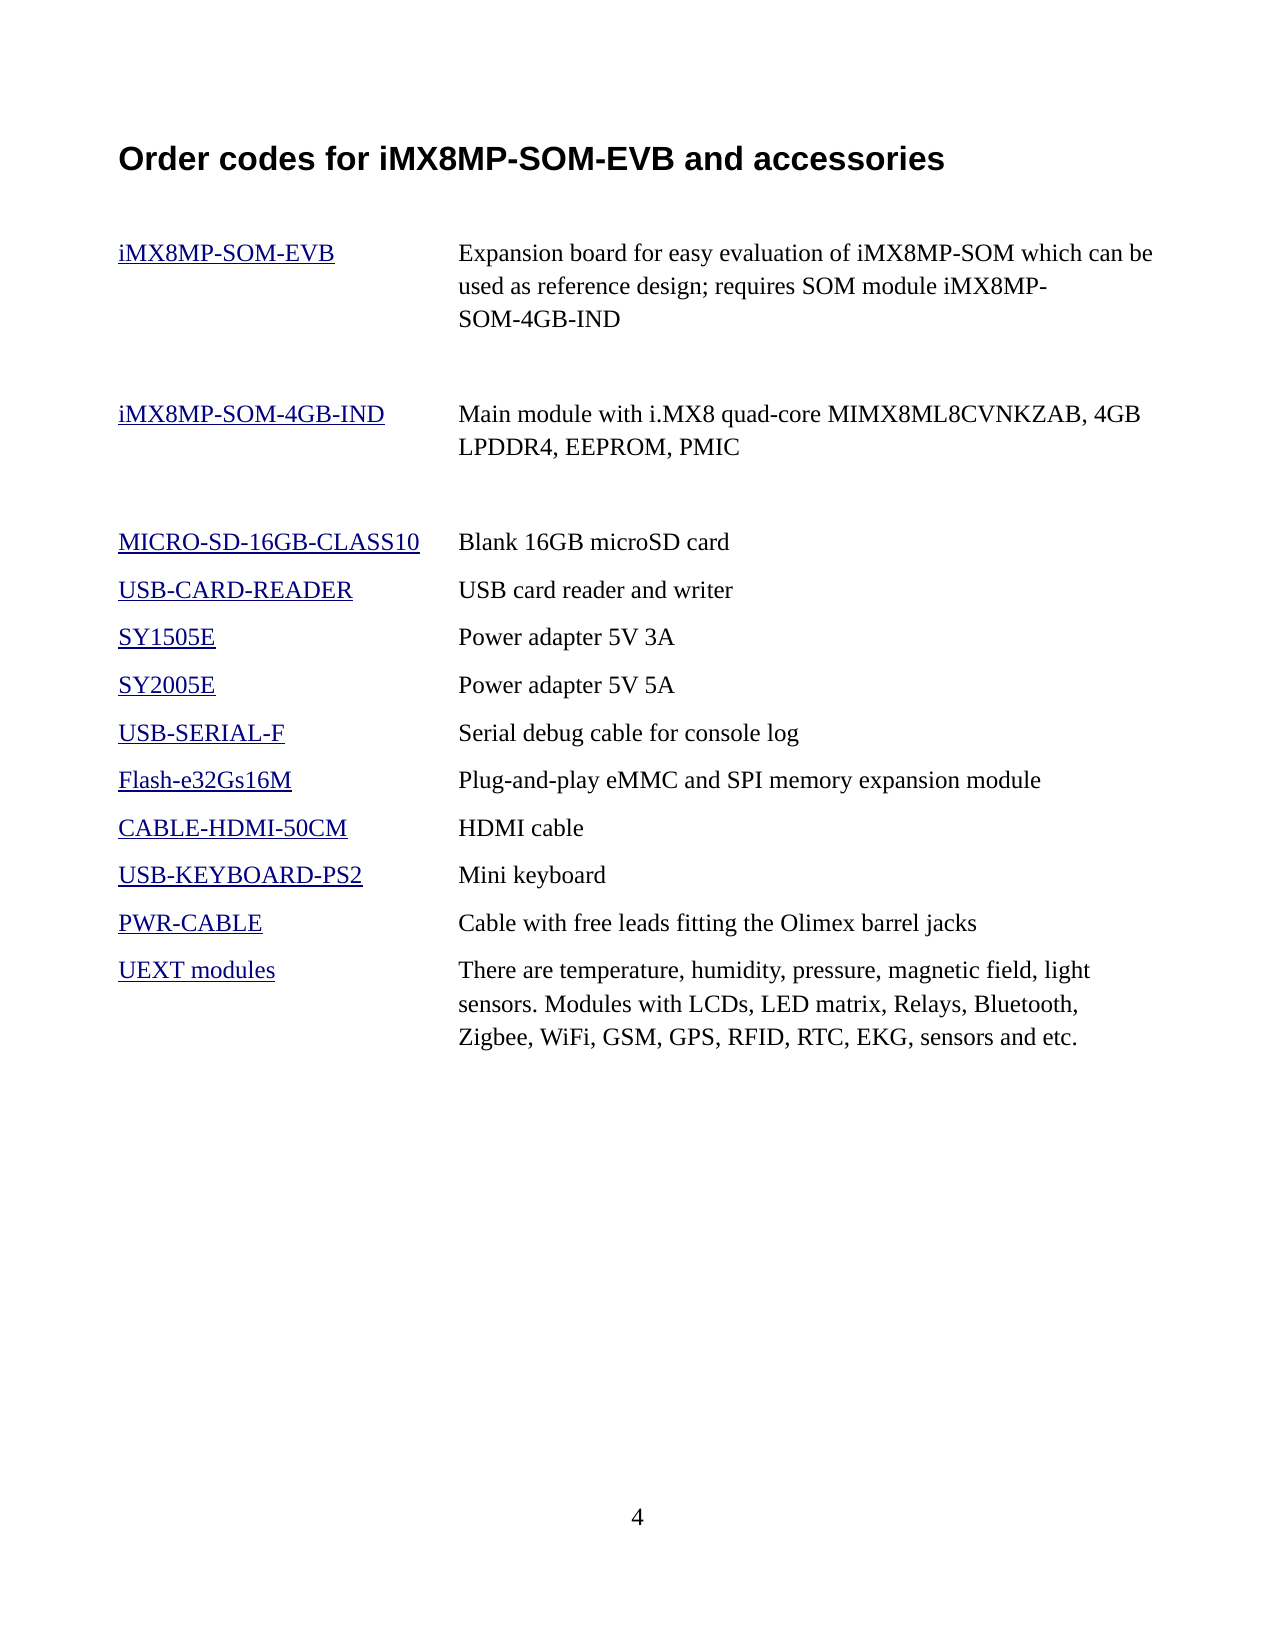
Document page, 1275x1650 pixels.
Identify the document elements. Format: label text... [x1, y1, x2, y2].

text iMX8MP-SOM-4GB-IND Main module with i.MX8 quad-core MIMX8ML8CVNKZAB, 4GB LPDDR4, EEPROM, PMIC [118, 399, 1157, 461]
text USB-SERIAL-F Serial debug cable for console log [118, 718, 1157, 746]
text MICRO-SD-16GB-CLASS10 Blank 16GB microSD card [118, 527, 1157, 556]
text Flash-e32Gs16M Plug-and-play eMMC and SPI memory expansion module [118, 765, 1157, 794]
subtitle Order codes for iMX8MP-SOM-EVB and accessories [118, 139, 1157, 178]
text SY2005E Power adapter 5V 5A [118, 670, 1157, 699]
text PWR-CABLE Cable with free leads fitting the Olimex barrel jacks [118, 908, 1157, 937]
text iMX8MP-SOM-EVB Expansion board for easy evaluation of iMX8MP-SOM which can be used as reference design; requires SOM module iMX8MP- SOM-4GB-IND [118, 238, 1157, 332]
text USB-CARD-READER USB card reader and writer [118, 575, 1157, 603]
text UEXT modules There are temperature, humidity, pressure, magnetic field, light sensors. Modules with LCDs, LED matrix, Relays, Bluetooth, Zigbee, WiFi, GSM, GPS, RFID, RTC, EKG, sensors and etc. [118, 956, 1157, 1050]
text USB-KEYBOARD-PS2 Mini keyboard [118, 860, 1157, 889]
text SY1505E Power adapter 5V 3A [118, 622, 1157, 651]
text CABLE-HDMI-50CM HDMI cable [118, 813, 1157, 842]
